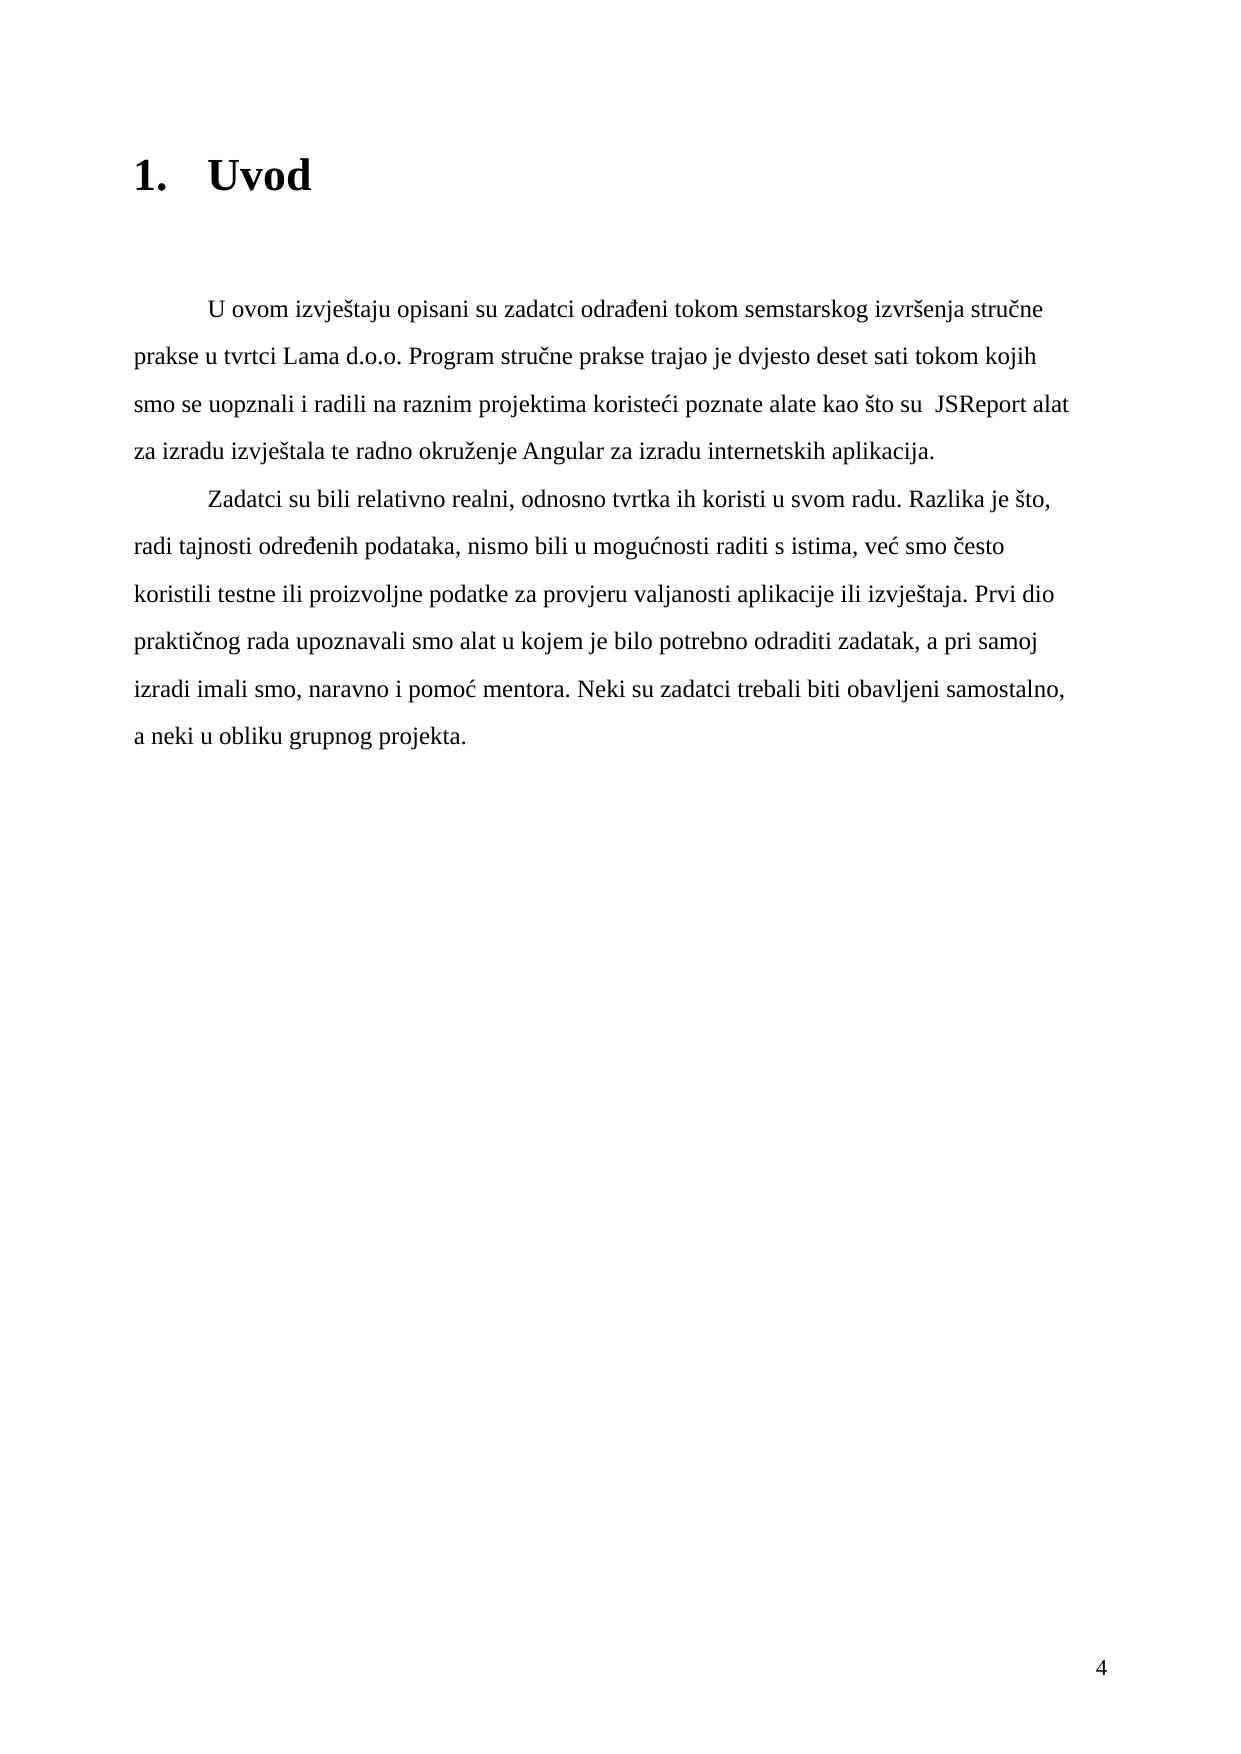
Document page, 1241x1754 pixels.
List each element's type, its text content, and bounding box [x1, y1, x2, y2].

text praktičnog rada upoznavali smo alat u kojem je bilo potrebno odraditi zadatak, a pri samoj [133, 626, 1079, 655]
text a neki u obliku grupnog projekta. [133, 721, 1079, 750]
text Zadatci su bili relativno realni, odnosno tvrtka ih koristi u svom radu. Razlika je što, [133, 484, 1079, 512]
text izradi imali smo, naravno i pomoć mentora. Neki su zadatci trebali biti obavljeni samostalno, [133, 674, 1079, 702]
text smo se uopznali i radili na raznim projektima koristeći poznate alate kao što su JSReport alat [133, 389, 1079, 417]
text radi tajnosti određenih podataka, nismo bili u mogućnosti raditi s istima, već smo često [133, 531, 1079, 560]
text koristili testne ili proizvoljne podatke za provjeru valjanosti aplikacije ili izvještaja. Prvi dio [133, 579, 1079, 607]
text U ovom izvještaju opisani su zadatci odrađeni tokom semstarskog izvršenja stručne [133, 294, 1079, 322]
text za izradu izvještala te radno okruženje Angular za izradu internetskih aplikacija. [133, 436, 1079, 465]
text prakse u tvrtci Lama d.o.o. Program stručne prakse trajao je dvjesto deset sati tokom kojih [133, 341, 1079, 370]
text 1. Uvod [133, 147, 1079, 200]
